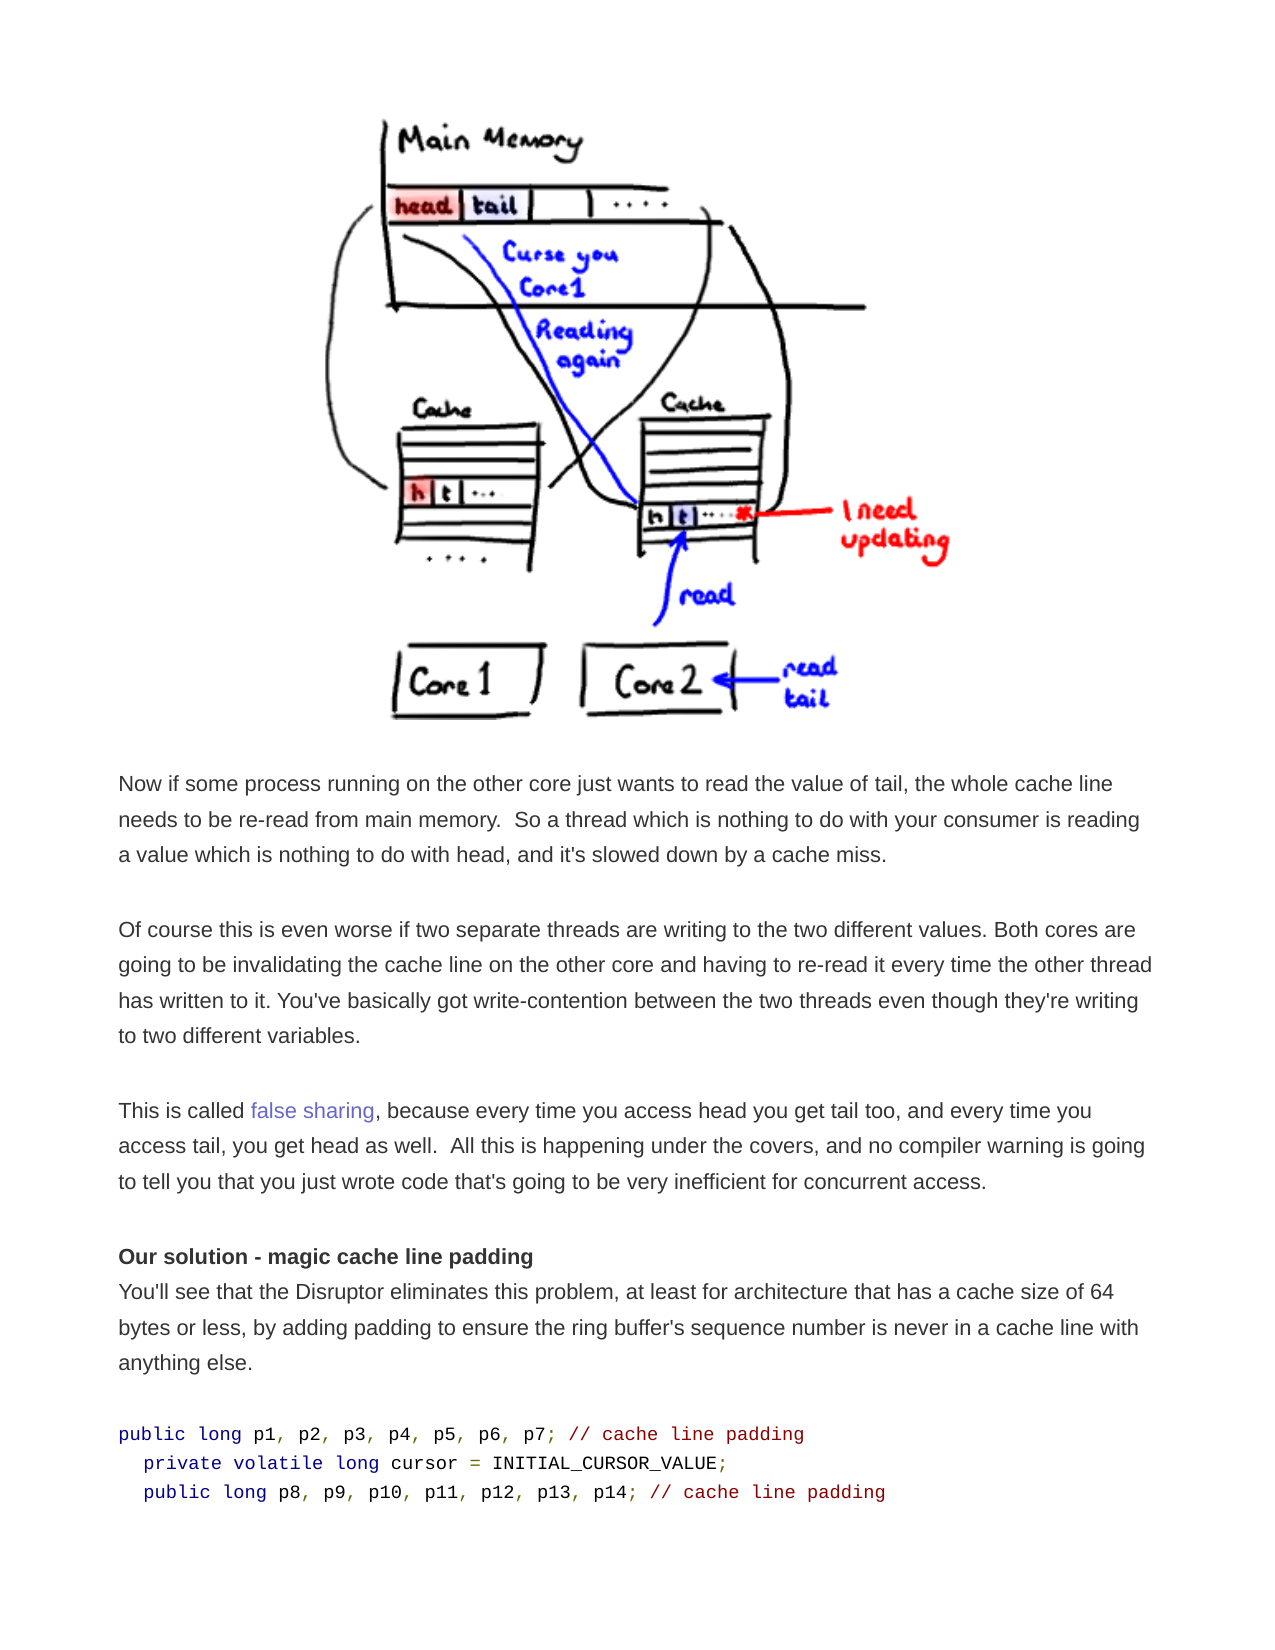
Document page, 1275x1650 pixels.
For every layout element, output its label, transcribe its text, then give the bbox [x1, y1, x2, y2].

text This is called false sharing, because every time you access head you get tail too, and every time you access tail, you get head as well. All this is happening under the covers, and no compiler warning is going to tell you that you just wrote code that's going to be very inefficient for concurrent access. [118, 1098, 1157, 1194]
table_header public long p1, p2, p3, p4, p5, p6, p7; // cache line padding [118, 1425, 895, 1446]
text You'll see that the Disruptor eliminates this problem, at least for architecture that has a cache size of 64 bytes or less, by adding padding to ensure the ring buffer's sequence number is never in a cache line with anything else. [118, 1279, 1157, 1375]
text Of course this is even worse if two separate threads are writing to the two different values. Both cores are going to be invalidating the cache line on the other core and having to re-read it every time the other thread has written to it. You've basically got write-contention between the two threads even though they're writing to two different variables. [118, 917, 1157, 1048]
table_cell private volatile long cursor = INITIAL_CURSOR_VALUE; [118, 1446, 895, 1475]
text Now if some process running on the other core just wants to read the value of tail, the whole cache line needs to be re-read from main memory. So a thread which is nothing to do with your consumer is reading a value which is nothing to do with head, and it's slowed down by a cache miss. [118, 771, 1157, 867]
table_cell public long p8, p9, p10, p11, p12, p13, p14; // cache line padding [118, 1475, 895, 1504]
picture [325, 118, 951, 720]
text Our solution - magic cache line padding [118, 1244, 1157, 1269]
